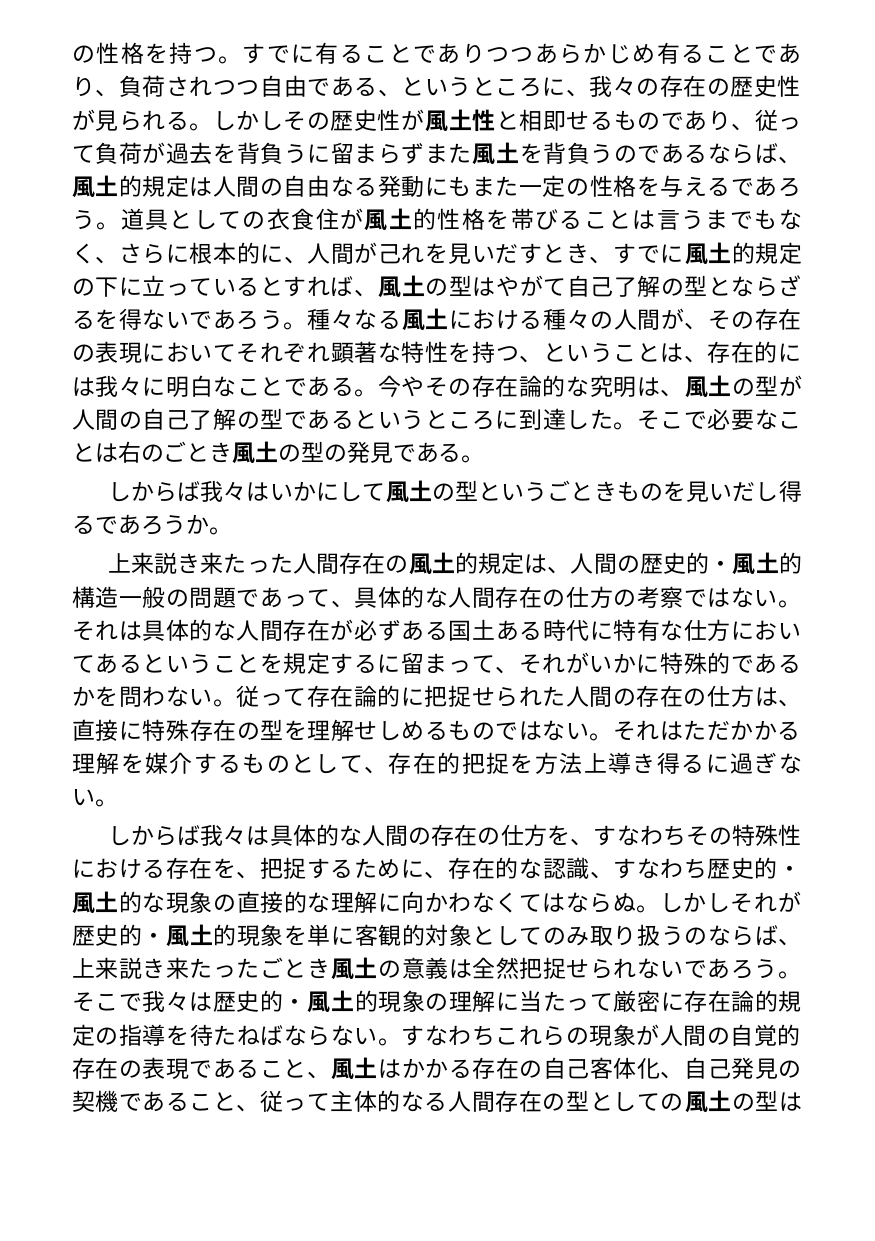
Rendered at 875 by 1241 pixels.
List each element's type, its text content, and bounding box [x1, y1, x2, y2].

text しからば我々はいかにして風土の型というごときものを見いだし得るであろうか。 [72, 474, 802, 540]
text の性格を持つ。すでに有ることでありつつあらかじめ有ることであり、負荷されつつ自由である、というところに、我々の存在の歴史性が見られる。しかしその歴史性が風土性と相即せるものであり、従って負荷が過去を背負うに留まらずまた風土を背負うのであるならば、風土的規定は人間の自由なる発動にもまた一定の性格を与えるであろう。道具としての衣食住が風土的性格を帯びることは言うまでもなく、さらに根本的に、人間が己れを見いだすとき、すでに風土的規定の下に立っているとすれば、風土の型はやがて自己了解の型とならざるを得ないであろう。種々なる風土における種々の人間が、その存在の表現においてそれぞれ顕著な特性を持つ、ということは、存在的には我々に明白なことである。今やその存在論的な究明は、風土の型が人間の自己了解の型であるというところに到達した。そこで必要なことは右のごとき風土の型の発見である。 [72, 36, 802, 468]
text 上来説き来たった人間存在の風土的規定は、人間の歴史的・風土的構造一般の問題であって、具体的な人間存在の仕方の考察ではない。それは具体的な人間存在が必ずある国土ある時代に特有な仕方においてあるということを規定するに留まって、それがいかに特殊的であるかを問わない。従って存在論的に把捉せられた人間の存在の仕方は、直接に特殊存在の型を理解せしめるものではない。それはただかかる理解を媒介するものとして、存在的把捉を方法上導き得るに過ぎない。 [72, 546, 802, 812]
text しからば我々は具体的な人間の存在の仕方を、すなわちその特殊性における存在を、把捉するために、存在的な認識、すなわち歴史的・風土的な現象の直接的な理解に向かわなくてはならぬ。しかしそれが歴史的・風土的現象を単に客観的対象としてのみ取り扱うのならば、上来説き来たったごとき風土の意義は全然把捉せられないであろう。そこで我々は歴史的・風土的現象の理解に当たって厳密に存在論的規定の指導を待たねばならない。すなわちこれらの現象が人間の自覚的存在の表現であること、風土はかかる存在の自己客体化、自己発見の契機であること、従って主体的なる人間存在の型としての風土の型は [72, 818, 802, 1117]
